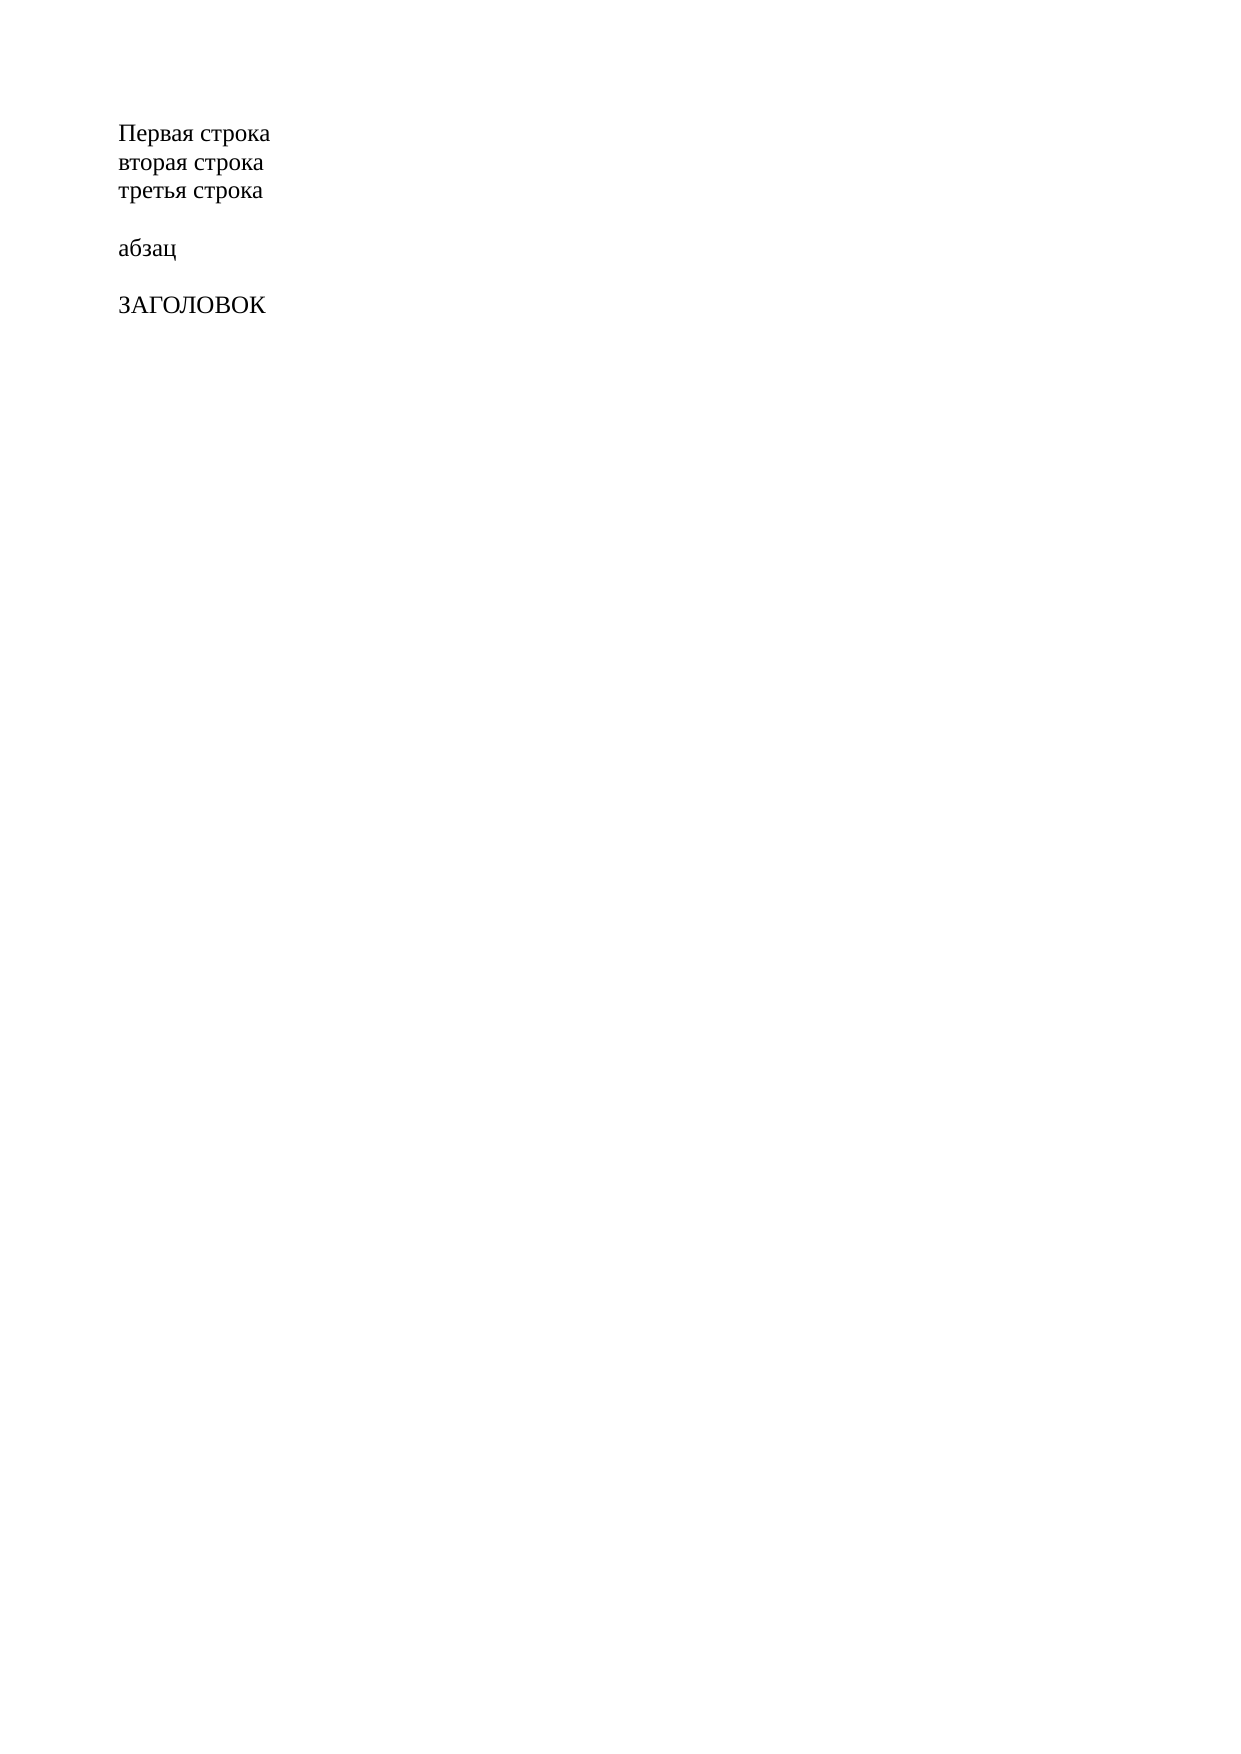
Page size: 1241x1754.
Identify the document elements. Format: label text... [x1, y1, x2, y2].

text абзац [118, 233, 1122, 262]
text вторая строка [118, 147, 1122, 176]
text третья строка [118, 176, 1122, 204]
text Первая строка [118, 118, 1122, 147]
text ЗАГОЛОВОК [118, 291, 1122, 319]
